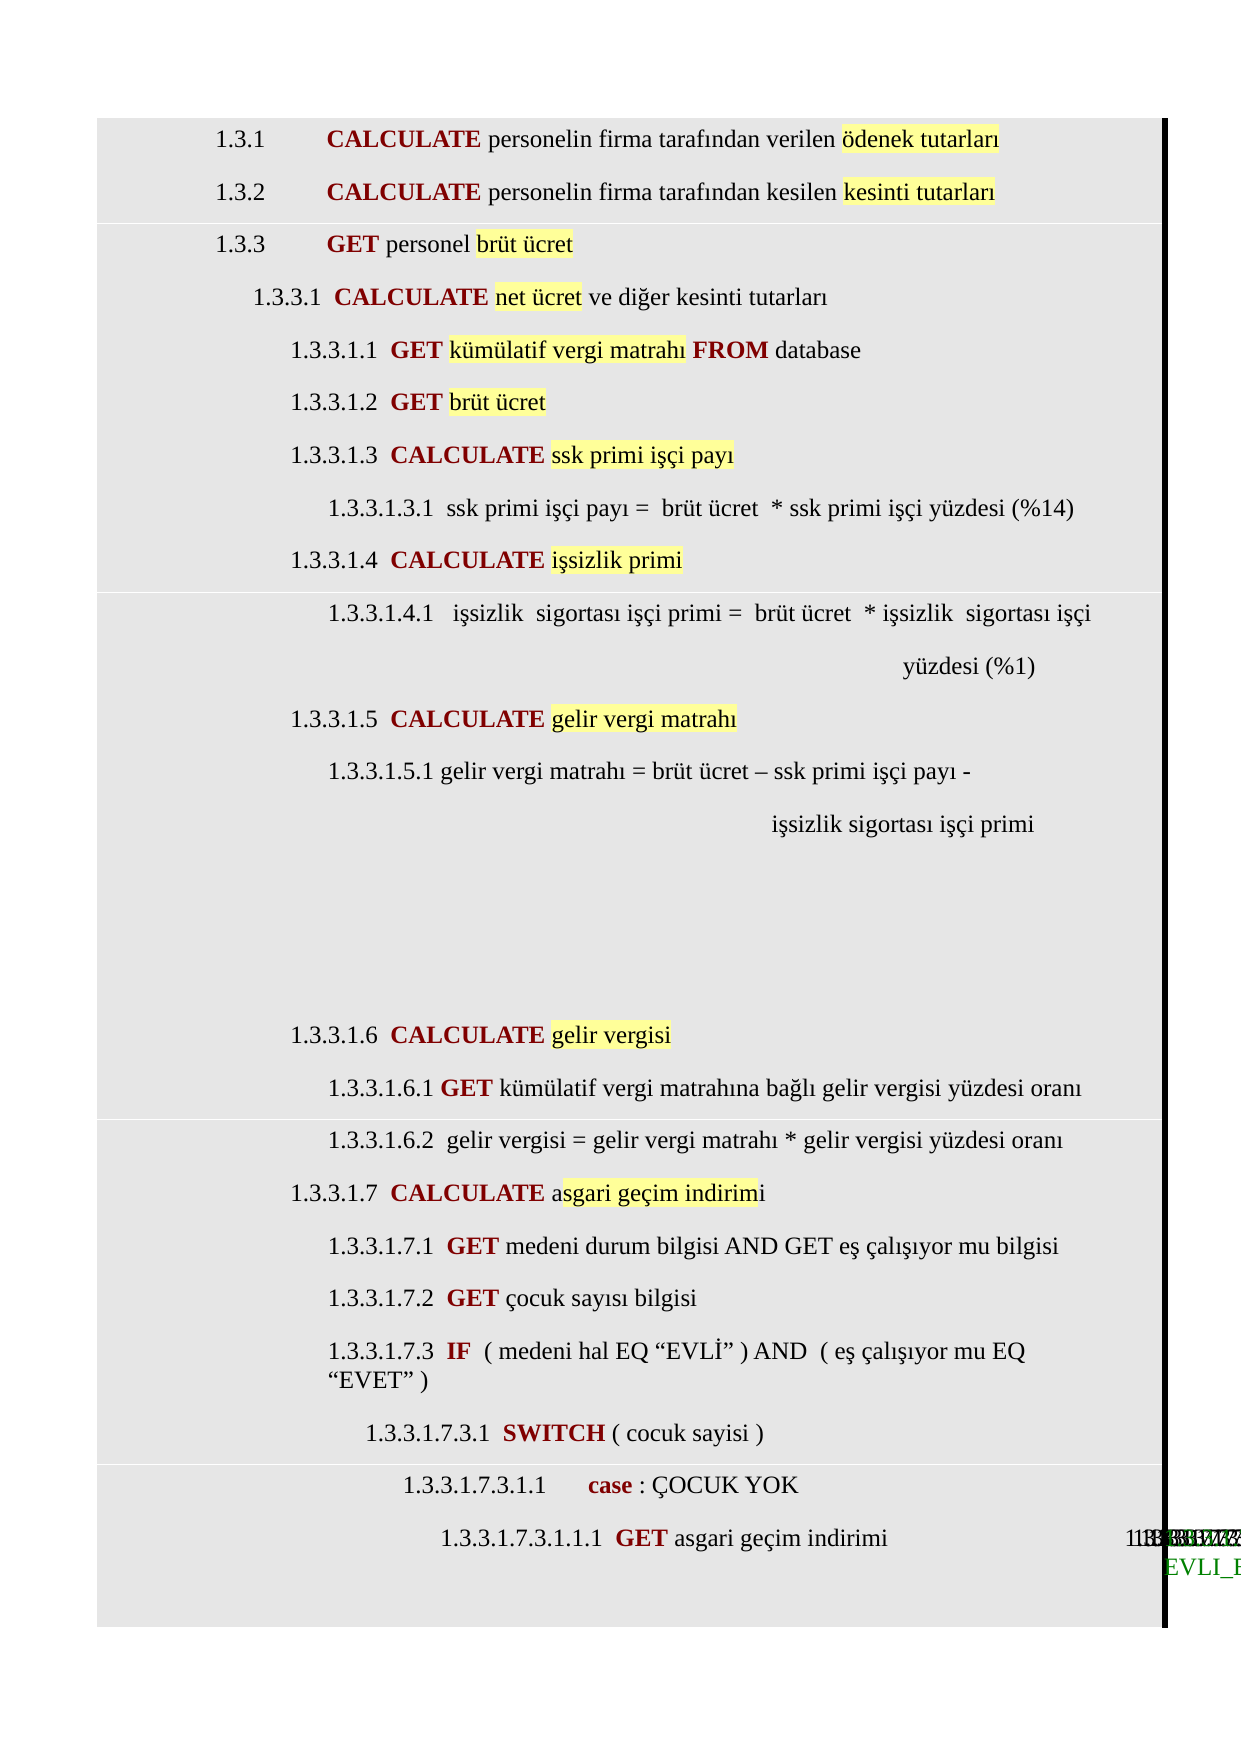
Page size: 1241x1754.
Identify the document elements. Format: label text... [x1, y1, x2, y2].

table_cell [1142, 856, 1150, 909]
table_cell [1134, 1330, 1142, 1412]
table_cell işsizlik sigortası işçi primi [97, 803, 1119, 856]
table_cell 1.3.3.1 CALCULATE net ücret ve diğer kesinti tutarları [97, 276, 1119, 329]
table_cell [1134, 1546, 1142, 1627]
table_cell [1158, 171, 1162, 223]
table_cell [1119, 171, 1126, 223]
table_cell [1126, 1172, 1134, 1225]
table_cell [1142, 1412, 1150, 1464]
table_cell [1126, 540, 1134, 592]
table_cell [1134, 1120, 1142, 1172]
table_cell [1142, 382, 1150, 434]
table_cell [1134, 645, 1142, 698]
table_cell yüzdesi (%1) [97, 645, 1119, 698]
table_cell [1142, 1517, 1150, 1545]
table_cell [1142, 171, 1150, 223]
table_cell [1134, 1225, 1142, 1278]
table_cell [1119, 1172, 1126, 1225]
table_cell [1126, 803, 1134, 856]
table_cell [1158, 1330, 1162, 1412]
table_cell 1.3.3.1.5.1 gelir vergi matrahı = brüt ücret – ssk primi işçi payı - [97, 751, 1119, 803]
table_cell [1142, 434, 1150, 487]
table_cell [1142, 961, 1150, 1014]
table_cell [1119, 540, 1126, 592]
table_cell [1134, 593, 1142, 645]
table_cell [97, 856, 1119, 909]
table_cell [1119, 1067, 1126, 1119]
table_cell [1142, 1465, 1150, 1517]
table_cell [1126, 645, 1134, 698]
table_cell [1134, 1067, 1142, 1119]
table_cell [1150, 1172, 1158, 1225]
table_cell [1142, 803, 1150, 856]
table_cell [1150, 698, 1158, 751]
table_cell [1142, 645, 1150, 698]
table_cell [1150, 593, 1158, 645]
table_cell [1150, 961, 1158, 1014]
table_cell [1134, 909, 1142, 961]
table_cell [1150, 1546, 1158, 1627]
table_cell [1134, 487, 1142, 540]
table_cell [1119, 276, 1126, 329]
table_cell [1119, 698, 1126, 751]
table_cell 1.3.3.1.6.2 gelir vergisi = gelir vergi matrahı * gelir vergisi yüzdesi oranı [97, 1120, 1119, 1172]
table_cell [1150, 382, 1158, 434]
table_cell [1119, 803, 1126, 856]
table_cell [1119, 1225, 1126, 1278]
table_cell [1126, 593, 1134, 645]
table_cell 1.3.3.1.1 GET kümülatif vergi matrahı FROM database [97, 329, 1119, 382]
table_cell [1134, 434, 1142, 487]
table_cell [1142, 224, 1150, 276]
table_cell [1119, 1330, 1126, 1412]
table_cell [1134, 118, 1142, 171]
table_cell [1134, 1517, 1142, 1545]
table_cell [1126, 1120, 1134, 1172]
table_cell [1119, 224, 1126, 276]
table_cell [1142, 276, 1150, 329]
table_cell [1134, 751, 1142, 803]
table_cell [1142, 1278, 1150, 1330]
table_cell [1119, 1014, 1126, 1067]
table_cell [1158, 1014, 1162, 1067]
table_cell [1150, 1225, 1158, 1278]
table_cell [1150, 1014, 1158, 1067]
table_cell [1126, 856, 1134, 909]
table_cell [1119, 961, 1126, 1014]
table_cell [1126, 961, 1134, 1014]
table_cell [1150, 171, 1158, 223]
table_cell [1119, 329, 1126, 382]
table_cell [1126, 1546, 1134, 1627]
table_cell [1119, 593, 1126, 645]
table_cell [1119, 1278, 1126, 1330]
table_cell [1142, 751, 1150, 803]
table_cell case : ÇOCUK YOK [97, 1465, 1119, 1517]
table_cell [1126, 487, 1134, 540]
table_cell [1142, 909, 1150, 961]
table_cell [1142, 1330, 1150, 1412]
table_cell [1142, 118, 1150, 171]
table_cell [97, 961, 1119, 1014]
table_cell [1126, 1067, 1134, 1119]
table_cell [1150, 118, 1158, 171]
table_cell [1158, 1225, 1162, 1278]
table_cell [1126, 171, 1134, 223]
table_cell [1158, 856, 1162, 909]
table_cell [1126, 224, 1134, 276]
table_cell [1119, 1517, 1126, 1627]
table_cell 1.3.3.1.3.1 ssk primi işçi payı = brüt ücret * ssk primi işçi yüzdesi (%14) [97, 487, 1119, 540]
table_cell [97, 909, 1119, 961]
table_cell CALCULATE personelin firma tarafından kesilen kesinti tutarları [97, 171, 1119, 223]
table_cell [1158, 909, 1162, 961]
table_cell [1126, 382, 1134, 434]
table_cell 1.3.3.1.4.1 işsizlik sigortası işçi primi = brüt ücret * işsizlik sigortası işçi [97, 593, 1119, 645]
table_cell [1126, 1465, 1134, 1517]
table_cell [1158, 276, 1162, 329]
table_cell [1142, 1014, 1150, 1067]
table_cell 1.3.3.1.5 CALCULATE gelir vergi matrahı [97, 698, 1119, 751]
table_cell [1158, 1120, 1162, 1172]
table_cell [1126, 276, 1134, 329]
table_cell 1.3.3.1.3 CALCULATE ssk primi işçi payı [97, 434, 1119, 487]
table_cell [1150, 224, 1158, 276]
table_cell [1158, 698, 1162, 751]
table_cell [1158, 1172, 1162, 1225]
table_cell [1119, 1465, 1126, 1517]
table_cell [1134, 540, 1142, 592]
table_cell [1150, 1330, 1158, 1412]
table_cell [1126, 1225, 1134, 1278]
table_cell [1142, 487, 1150, 540]
table_cell [1158, 540, 1162, 592]
table_cell 1.3.3.1.2 GET brüt ücret [97, 382, 1119, 434]
table_cell [1119, 909, 1126, 961]
table_cell [1134, 382, 1142, 434]
table_cell 1.3.3.1.7.2 GET çocuk sayısı bilgisi [97, 1278, 1119, 1330]
table_cell [1142, 1172, 1150, 1225]
table_cell [1119, 751, 1126, 803]
table_cell [1158, 1465, 1162, 1517]
table_cell [1142, 698, 1150, 751]
table_cell [1134, 1412, 1142, 1464]
table_cell [1150, 540, 1158, 592]
table_cell [1158, 645, 1162, 698]
table_cell [1119, 434, 1126, 487]
table_cell 1.3.3.1.7.3.1 SWITCH ( cocuk sayisi ) [97, 1412, 1119, 1464]
table_cell [1158, 1412, 1162, 1464]
table_cell [1150, 1517, 1158, 1537]
table_cell [1150, 803, 1158, 856]
table_cell [1158, 961, 1162, 1014]
table_cell [1119, 856, 1126, 909]
table_cell [1158, 1278, 1162, 1330]
table_cell [1142, 1067, 1150, 1119]
table_cell [1150, 1412, 1158, 1464]
table_cell [1134, 171, 1142, 223]
table_cell [1119, 382, 1126, 434]
table_cell [1134, 1465, 1142, 1517]
table_cell [1150, 434, 1158, 487]
table_cell [1134, 224, 1142, 276]
table_cell [1150, 487, 1158, 540]
table_cell [1134, 856, 1142, 909]
table_cell 1.3.3.1.7.1 GET medeni durum bilgisi AND GET eş çalışıyor mu bilgisi [97, 1225, 1119, 1278]
table_cell [1126, 698, 1134, 751]
table_cell [1158, 593, 1162, 645]
table_cell [1134, 1014, 1142, 1067]
table_cell [1134, 961, 1142, 1014]
table_cell [1142, 540, 1150, 592]
table_cell [1134, 698, 1142, 751]
table_cell [1150, 751, 1158, 803]
table_cell [1158, 803, 1162, 856]
table_cell [1150, 909, 1158, 961]
table_cell [1142, 1546, 1150, 1627]
table_cell [1126, 118, 1134, 171]
table_cell 1.3.3.1.6 CALCULATE gelir vergisi [97, 1014, 1119, 1067]
table_cell [1150, 1067, 1158, 1119]
table_cell [1150, 1278, 1158, 1330]
table_cell [1158, 329, 1162, 382]
table_cell [1119, 118, 1126, 171]
table_cell [1142, 329, 1150, 382]
table_cell [1126, 909, 1134, 961]
table_cell [1126, 1014, 1134, 1067]
table_cell [1119, 1120, 1126, 1172]
table_cell [1126, 1517, 1134, 1545]
table_cell [1126, 434, 1134, 487]
table_cell [1158, 751, 1162, 803]
table_cell [1134, 1172, 1142, 1225]
table_cell 1.3.3.1.7.3.1.1.1 GET asgari geçim indirimi [97, 1517, 1119, 1627]
table_cell [1126, 329, 1134, 382]
table_cell [1158, 434, 1162, 487]
table_cell [1150, 856, 1158, 909]
table_cell CALCULATE personelin firma tarafından verilen ödenek tutarları [97, 118, 1119, 171]
table_cell [1126, 1330, 1134, 1412]
table_cell [1158, 487, 1162, 540]
table_cell [1134, 329, 1142, 382]
table_cell [1158, 1067, 1162, 1119]
table_cell [1134, 803, 1142, 856]
table_cell [1142, 593, 1150, 645]
table_cell GET personel brüt ücret [97, 224, 1119, 276]
table_cell 1.3.3.1.4 CALCULATE işsizlik primi [97, 540, 1119, 592]
table_cell [1119, 645, 1126, 698]
table_cell [1119, 487, 1126, 540]
table_cell [1119, 1412, 1126, 1464]
table_cell [1158, 382, 1162, 434]
table_cell [1150, 329, 1158, 382]
table_cell [1150, 276, 1158, 329]
table_cell [1150, 645, 1158, 698]
table_cell [1142, 1225, 1150, 1278]
table_cell [1126, 751, 1134, 803]
table_cell [1150, 1465, 1158, 1517]
table_cell [1158, 224, 1162, 276]
table_cell [1142, 1120, 1150, 1172]
table_cell [1126, 1278, 1134, 1330]
table_cell [1126, 1412, 1134, 1464]
table_cell [1150, 1120, 1158, 1172]
table_cell 1.3.3.1.7 CALCULATE asgari geçim indirimi [97, 1172, 1119, 1225]
table_cell [1158, 118, 1162, 171]
table_cell 1.3.3.1.7.3 IF ( medeni hal EQ “EVLİ” ) AND ( eş çalışıyor mu EQ “EVET” ) [97, 1330, 1119, 1412]
table_cell 1.3.3.1.6.1 GET kümülatif vergi matrahına bağlı gelir vergisi yüzdesi oranı [97, 1067, 1119, 1119]
table_cell [1134, 1278, 1142, 1330]
table_cell [1134, 276, 1142, 329]
